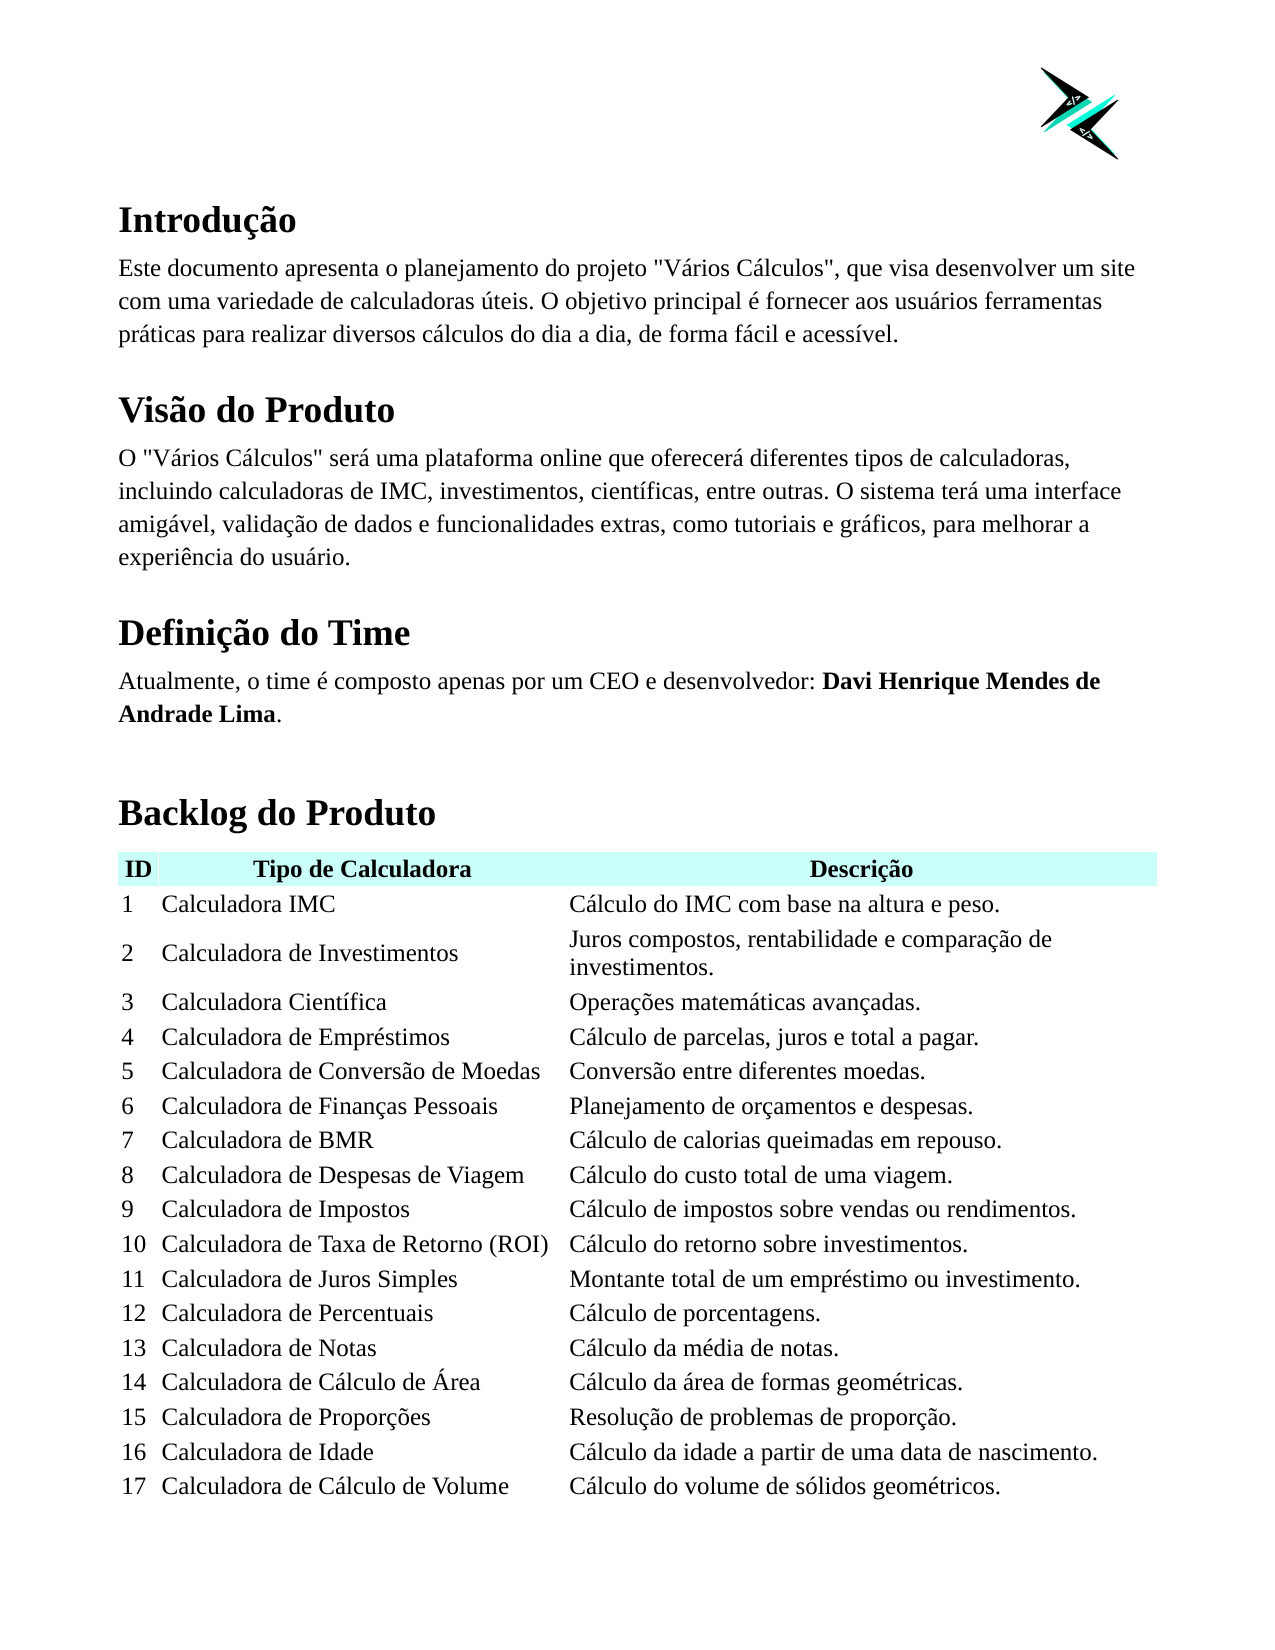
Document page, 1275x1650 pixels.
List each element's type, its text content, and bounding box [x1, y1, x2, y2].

table_cell Cálculo da área de formas geométricas. [566, 1365, 1157, 1399]
table_cell 8 [118, 1157, 158, 1192]
table_cell 2 [118, 921, 158, 984]
text Atualmente, o time é composto apenas por um CEO e desenvolvedor: Davi Henrique Mendes de Andrade Lima. [118, 666, 1157, 728]
table_cell Calculadora de Proporções [159, 1399, 566, 1434]
table_cell 1 [118, 886, 158, 921]
table_cell Calculadora IMC [159, 886, 566, 921]
table_cell 14 [118, 1365, 158, 1399]
text Este documento apresenta o planejamento do projeto "Vários Cálculos", que visa desenvolver um site com uma variedade de calculadoras úteis. O objetivo principal é fornecer aos usuários ferramentas práticas para realizar diversos cálculos do dia a dia, de forma fácil e acessível. [118, 253, 1157, 348]
table_cell Calculadora de Finanças Pessoais [159, 1088, 566, 1122]
table_cell Cálculo do IMC com base na altura e peso. [566, 886, 1157, 921]
table_header Tipo de Calculadora [159, 852, 566, 886]
table_cell Calculadora de Cálculo de Volume [159, 1468, 566, 1503]
subtitle Definição do Time [118, 610, 1157, 653]
table_cell Montante total de um empréstimo ou investimento. [566, 1261, 1157, 1295]
table_cell Calculadora de Cálculo de Área [159, 1365, 566, 1399]
table_cell 16 [118, 1434, 158, 1468]
text O "Vários Cálculos" será uma plataforma online que oferecerá diferentes tipos de calculadoras, incluindo calculadoras de IMC, investimentos, científicas, entre outras. O sistema terá uma interface amigável, validação de dados e funcionalidades extras, como tutoriais e gráficos, para melhorar a experiência do usuário. [118, 443, 1157, 571]
table_cell Cálculo de impostos sobre vendas ou rendimentos. [566, 1192, 1157, 1226]
table_cell Cálculo de calorias queimadas em repouso. [566, 1123, 1157, 1157]
table_cell 12 [118, 1295, 158, 1330]
table_cell Cálculo da idade a partir de uma data de nascimento. [566, 1434, 1157, 1468]
table_cell Calculadora de Empréstimos [159, 1019, 566, 1053]
table_cell 6 [118, 1088, 158, 1122]
table_cell 13 [118, 1330, 158, 1364]
table_cell 9 [118, 1192, 158, 1226]
table_header Descrição [566, 852, 1157, 886]
table_cell Cálculo da média de notas. [566, 1330, 1157, 1364]
table_cell 4 [118, 1019, 158, 1053]
table_cell Calculadora de Notas [159, 1330, 566, 1364]
subtitle Visão do Produto [118, 387, 1157, 430]
subtitle Backlog do Produto [118, 790, 1157, 833]
subtitle Introdução [118, 197, 1157, 240]
table_cell Calculadora de Idade [159, 1434, 566, 1468]
table_cell 5 [118, 1053, 158, 1088]
table_cell Calculadora de Investimentos [159, 921, 566, 984]
table_cell 11 [118, 1261, 158, 1295]
table_cell Cálculo do retorno sobre investimentos. [566, 1226, 1157, 1261]
table_cell Juros compostos, rentabilidade e comparação de investimentos. [566, 921, 1157, 984]
picture [1017, 51, 1142, 176]
table_cell Calculadora de Conversão de Moedas [159, 1053, 566, 1088]
table_cell 3 [118, 984, 158, 1019]
table_cell Cálculo de porcentagens. [566, 1295, 1157, 1330]
table_cell Calculadora de Impostos [159, 1192, 566, 1226]
table_cell 15 [118, 1399, 158, 1434]
table_cell Calculadora Científica [159, 984, 566, 1019]
table_cell 17 [118, 1468, 158, 1503]
table_cell Calculadora de Percentuais [159, 1295, 566, 1330]
table_cell Cálculo do custo total de uma viagem. [566, 1157, 1157, 1192]
table_cell Planejamento de orçamentos e despesas. [566, 1088, 1157, 1122]
table_cell Resolução de problemas de proporção. [566, 1399, 1157, 1434]
table_cell Calculadora de Taxa de Retorno (ROI) [159, 1226, 566, 1261]
table_header ID [118, 852, 158, 886]
table_cell Conversão entre diferentes moedas. [566, 1053, 1157, 1088]
table_cell Operações matemáticas avançadas. [566, 984, 1157, 1019]
table_cell Calculadora de BMR [159, 1123, 566, 1157]
table_cell 7 [118, 1123, 158, 1157]
table_cell Cálculo do volume de sólidos geométricos. [566, 1468, 1157, 1503]
table_cell Calculadora de Despesas de Viagem [159, 1157, 566, 1192]
table_cell Calculadora de Juros Simples [159, 1261, 566, 1295]
table_cell Cálculo de parcelas, juros e total a pagar. [566, 1019, 1157, 1053]
table_cell 10 [118, 1226, 158, 1261]
